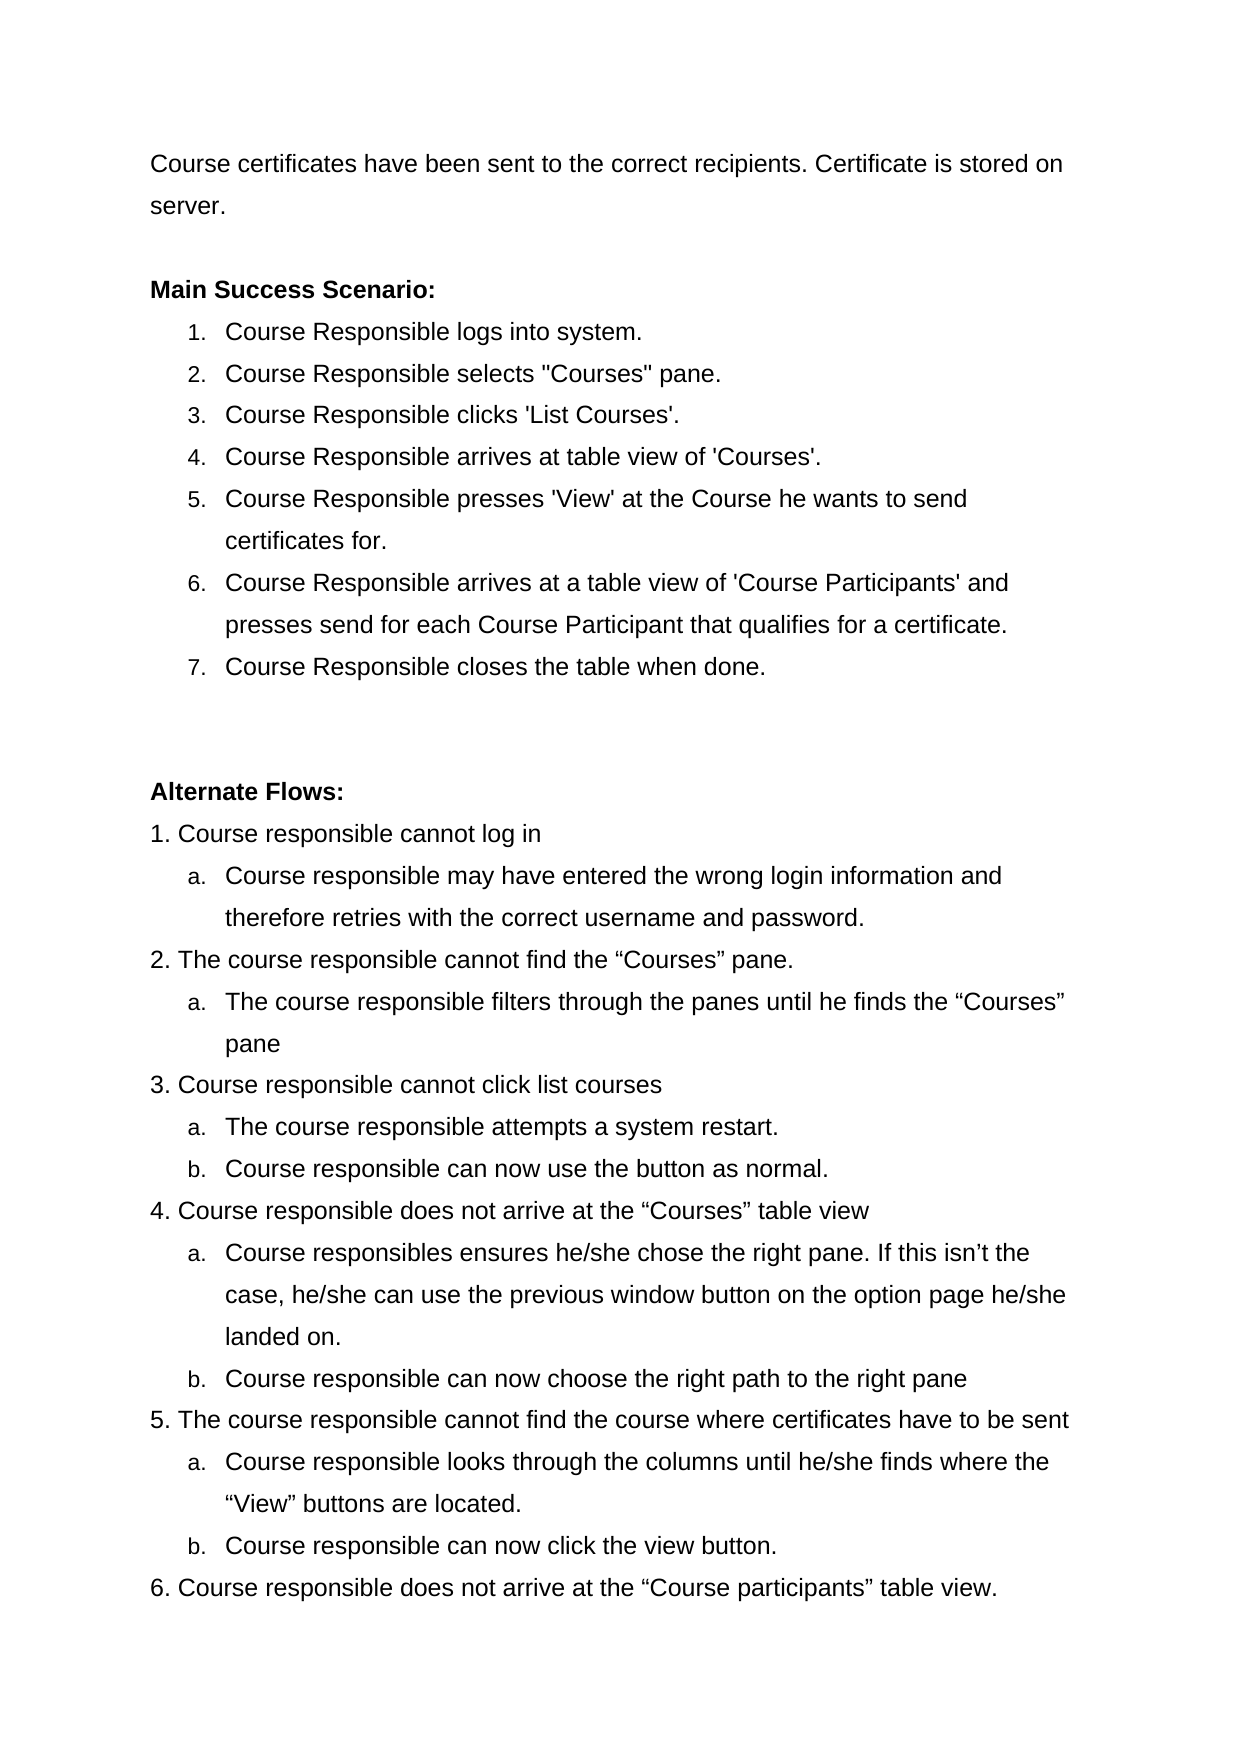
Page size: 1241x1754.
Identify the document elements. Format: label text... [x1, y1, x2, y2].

text Course certificates have been sent to the correct recipients. Certificate is stored on server. [150, 150, 1091, 220]
text Alternate Flows: [150, 778, 1091, 806]
list The course responsible filters through the panes until he finds the “Courses” pane [187, 987, 1091, 1057]
text 2. The course responsible cannot find the “Courses” pane. [150, 946, 1091, 973]
list Course responsible can now use the button as normal. [187, 1155, 1091, 1183]
list Course Responsible arrives at table view of 'Courses'. [187, 443, 1091, 471]
list Course responsible can now choose the right path to the right pane [187, 1364, 1091, 1392]
list Course responsibles ensures he/she chose the right pane. If this isn’t the case, he/she can use the previous window button on the option page he/she landed on. [187, 1239, 1091, 1350]
text 4. Course responsible does not arrive at the “Courses” table view [150, 1197, 1091, 1225]
list Course Responsible closes the table when done. [187, 652, 1091, 680]
text 5. The course responsible cannot find the course where certificates have to be sent [150, 1406, 1091, 1434]
text 1. Course responsible cannot log in [150, 820, 1091, 848]
list Course Responsible clicks 'List Courses'. [187, 401, 1091, 429]
text 3. Course responsible cannot click list courses [150, 1071, 1091, 1099]
text Main Success Scenario: [150, 276, 1091, 303]
list The course responsible attempts a system restart. [187, 1113, 1091, 1141]
list Course Responsible presses 'View' at the Course he wants to send certificates for. [187, 485, 1091, 555]
list Course responsible looks through the columns until he/she finds where the “View” buttons are located. [187, 1448, 1091, 1518]
list Course responsible can now click the view button. [187, 1532, 1091, 1560]
list Course responsible may have entered the wrong login information and therefore retries with the correct username and password. [187, 862, 1091, 932]
list Course Responsible arrives at a table view of 'Course Participants' and presses send for each Course Participant that qualifies for a certificate. [187, 569, 1091, 638]
list Course Responsible logs into system. [187, 317, 1091, 345]
list Course Responsible selects "Courses" pane. [187, 359, 1091, 387]
text 6. Course responsible does not arrive at the “Course participants” table view. [150, 1574, 1091, 1602]
